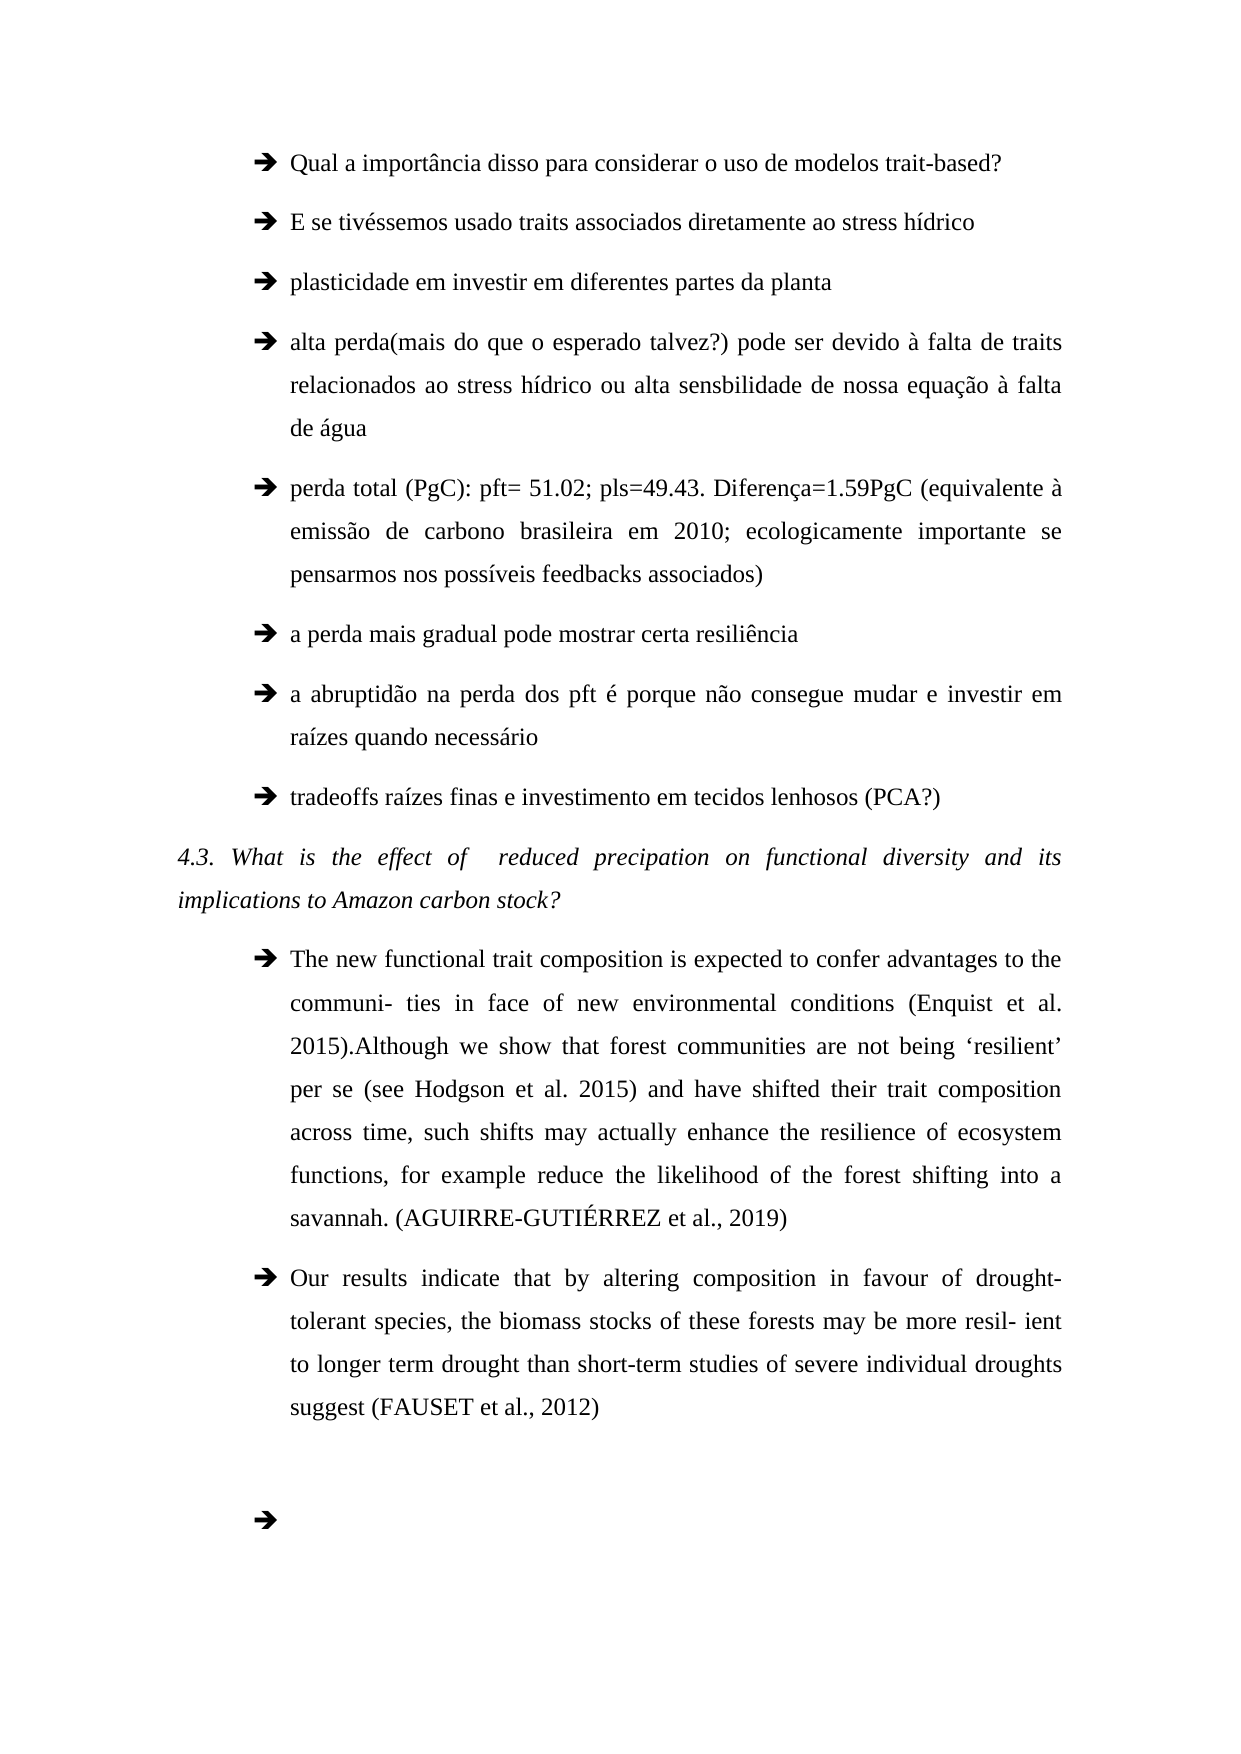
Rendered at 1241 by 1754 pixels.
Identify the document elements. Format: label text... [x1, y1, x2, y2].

list 4.3. What is the effect of reduced precipation on functional diversity and its implications to Amazon carbon stock? [142, 842, 1063, 913]
list E se tivéssemos usado traits associados diretamente ao stress hídrico [252, 207, 1063, 236]
list tradeoffs raízes finas e investimento em tecidos lenhosos (PCA?) [252, 782, 1063, 811]
list perda total (PgC): pft= 51.02; pls=49.43. Diferença=1.59PgC (equivalente à emissão de carbono brasileira em 2010; ecologicamente importante se pensarmos nos possíveis feedbacks associados) [252, 473, 1063, 588]
list Qual a importância disso para considerar o uso de modelos trait-based? [252, 148, 1063, 176]
list plasticidade em investir em diferentes partes da planta [252, 267, 1063, 296]
list alta perda(mais do que o esperado talvez?) pode ser devido à falta de traits relacionados ao stress hídrico ou alta sensbilidade de nossa equação à falta de água [252, 327, 1063, 442]
list The new functional trait composition is expected to confer advantages to the communi- ties in face of new environmental conditions (Enquist et al. 2015).Although we show that forest communities are not being ‘resilient’ per se (see Hodgson et al. 2015) and have shifted their trait composition across time, such shifts may actually enhance the resilience of ecosystem functions, for example reduce the likelihood of the forest shifting into a savannah. (AGUIRRE-GUTIÉRREZ et al., 2019) [252, 944, 1063, 1232]
list a abruptidão na perda dos pft é porque não consegue mudar e investir em raízes quando necessário [252, 679, 1063, 751]
list Our results indicate that by altering composition in favour of drought-tolerant species, the biomass stocks of these forests may be more resil- ient to longer term drought than short-term studies of severe individual droughts suggest (FAUSET et al., 2012)⁠ [252, 1263, 1063, 1421]
list a perda mais gradual pode mostrar certa resiliência [252, 619, 1063, 648]
